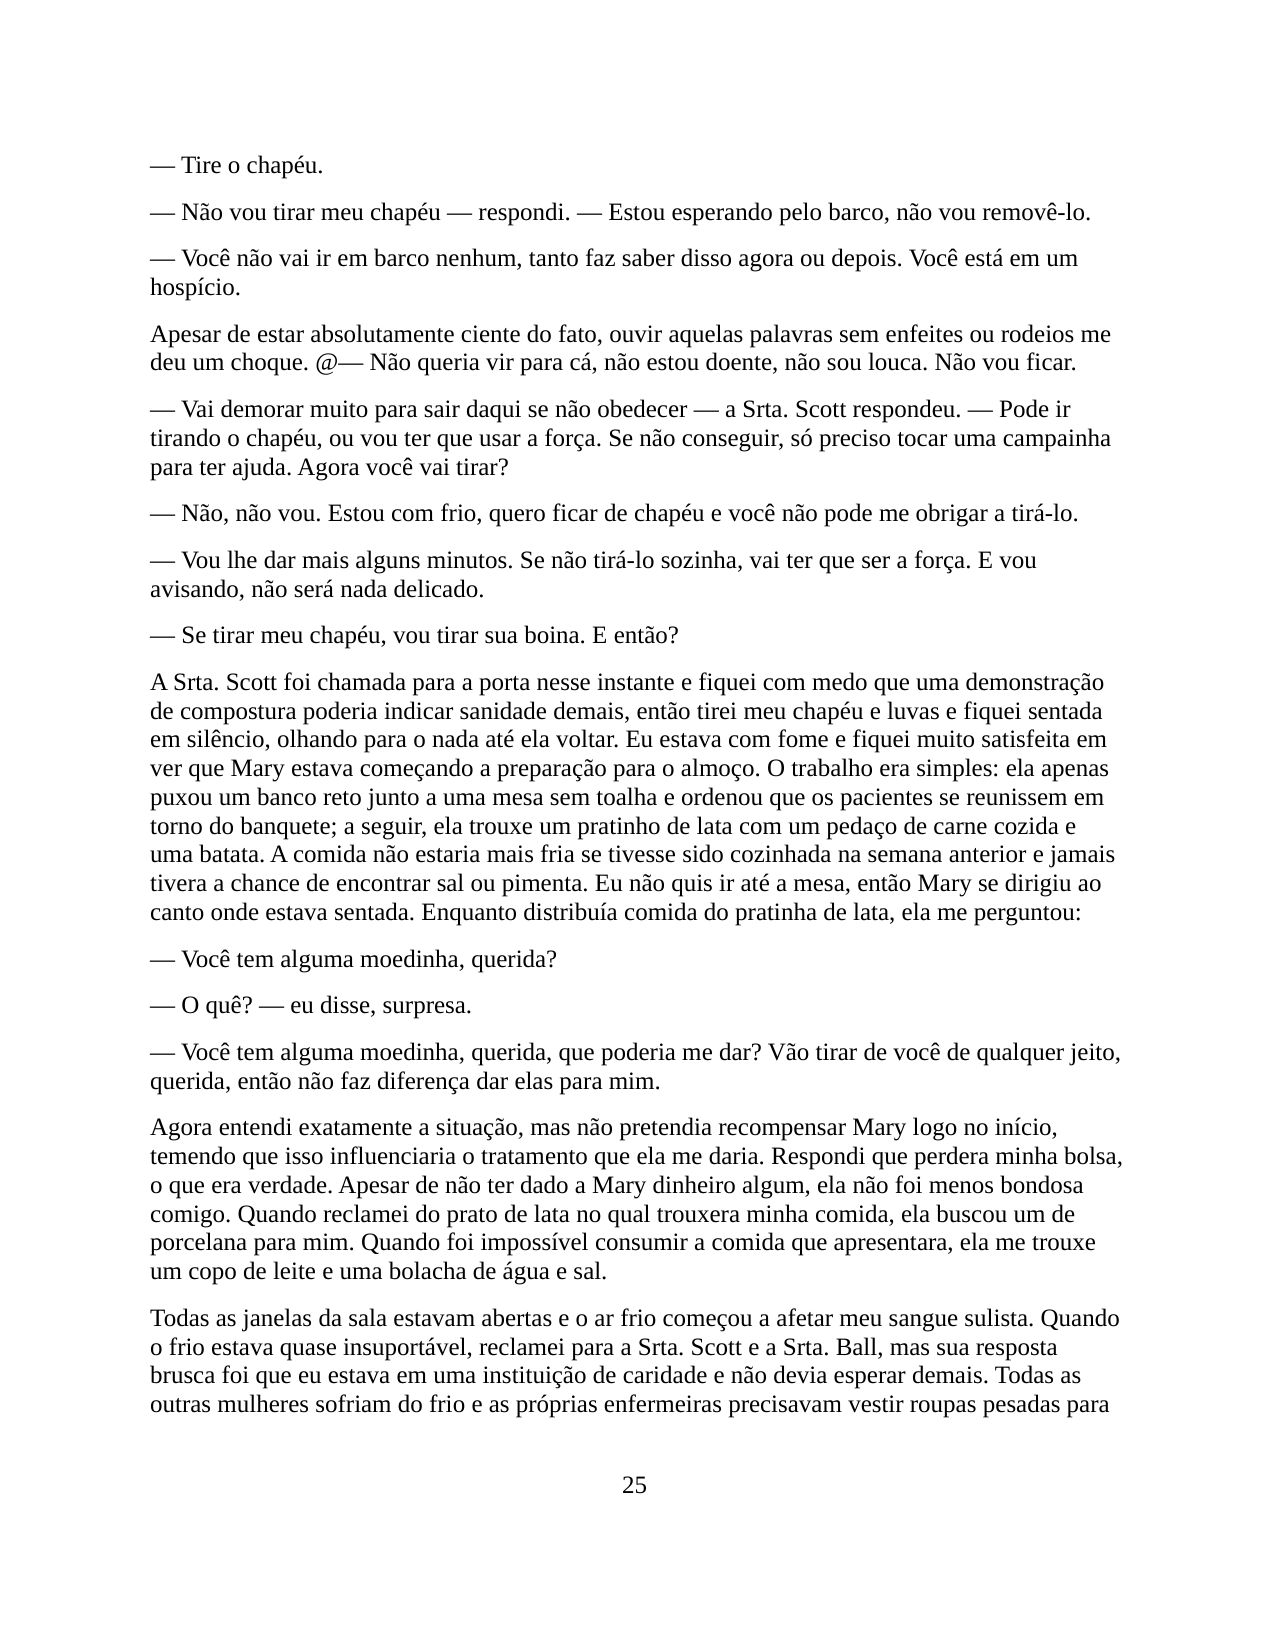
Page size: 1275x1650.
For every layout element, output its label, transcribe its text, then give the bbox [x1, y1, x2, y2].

text — Você tem alguma moedinha, querida? [150, 944, 1125, 972]
text Apesar de estar absolutamente ciente do fato, ouvir aquelas palavras sem enfeites ou rodeios me deu um choque. @— Não queria vir para cá, não estou doente, não sou louca. Não vou ficar. [150, 319, 1125, 376]
text — O quê? — eu disse, surpresa. [150, 990, 1125, 1019]
text — Vai demorar muito para sair daqui se não obedecer — a Srta. Scott respondeu. — Pode ir tirando o chapéu, ou vou ter que usar a força. Se não conseguir, só preciso tocar uma campainha para ter ajuda. Agora você vai tirar? [150, 394, 1125, 480]
text — Não, não vou. Estou com frio, quero ficar de chapéu e você não pode me obrigar a tirá-lo. [150, 498, 1125, 527]
text Todas as janelas da sala estavam abertas e o ar frio começou a afetar meu sangue sulista. Quando o frio estava quase insuportável, reclamei para a Srta. Scott e a Srta. Ball, mas sua resposta brusca foi que eu estava em uma instituição de caridade e não devia esperar demais. Todas as outras mulheres sofriam do frio e as próprias enfermeiras precisavam vestir roupas pesadas para [150, 1303, 1125, 1418]
text — Você não vai ir em barco nenhum, tanto faz saber disso agora ou depois. Você está em um hospício. [150, 243, 1125, 301]
text — Se tirar meu chapéu, vou tirar sua boina. E então? [150, 620, 1125, 649]
text Agora entendi exatamente a situação, mas não pretendia recompensar Mary logo no início, temendo que isso influenciaria o tratamento que ela me daria. Respondi que perdera minha bolsa, o que era verdade. Apesar de não ter dado a Mary dinheiro algum, ela não foi menos bondosa comigo. Quando reclamei do prato de lata no qual trouxera minha comida, ela buscou um de porcelana para mim. Quando foi impossível consumir a comida que apresentara, ela me trouxe um copo de leite e uma bolacha de água e sal. [150, 1112, 1125, 1285]
text A Srta. Scott foi chamada para a porta nesse instante e fiquei com medo que uma demonstração de compostura poderia indicar sanidade demais, então tirei meu chapéu e luvas e fiquei sentada em silêncio, olhando para o nada até ela voltar. Eu estava com fome e fiquei muito satisfeita em ver que Mary estava começando a preparação para o almoço. O trabalho era simples: ela apenas puxou um banco reto junto a uma mesa sem toalha e ordenou que os pacientes se reunissem em torno do banquete; a seguir, ela trouxe um pratinho de lata com um pedaço de carne cozida e uma batata. A comida não estaria mais fria se tivesse sido cozinhada na semana anterior e jamais tivera a chance de encontrar sal ou pimenta. Eu não quis ir até a mesa, então Mary se dirigiu ao canto onde estava sentada. Enquanto distribuía comida do pratinha de lata, ela me perguntou: [150, 667, 1125, 926]
text — Tire o chapéu. [150, 150, 1125, 179]
text — Você tem alguma moedinha, querida, que poderia me dar? Vão tirar de você de qualquer jeito, querida, então não faz diferença dar elas para mim. [150, 1037, 1125, 1094]
text — Vou lhe dar mais alguns minutos. Se não tirá-lo sozinha, vai ter que ser a força. E vou avisando, não será nada delicado. [150, 545, 1125, 602]
text — Não vou tirar meu chapéu — respondi. — Estou esperando pelo barco, não vou removê-lo. [150, 197, 1125, 225]
